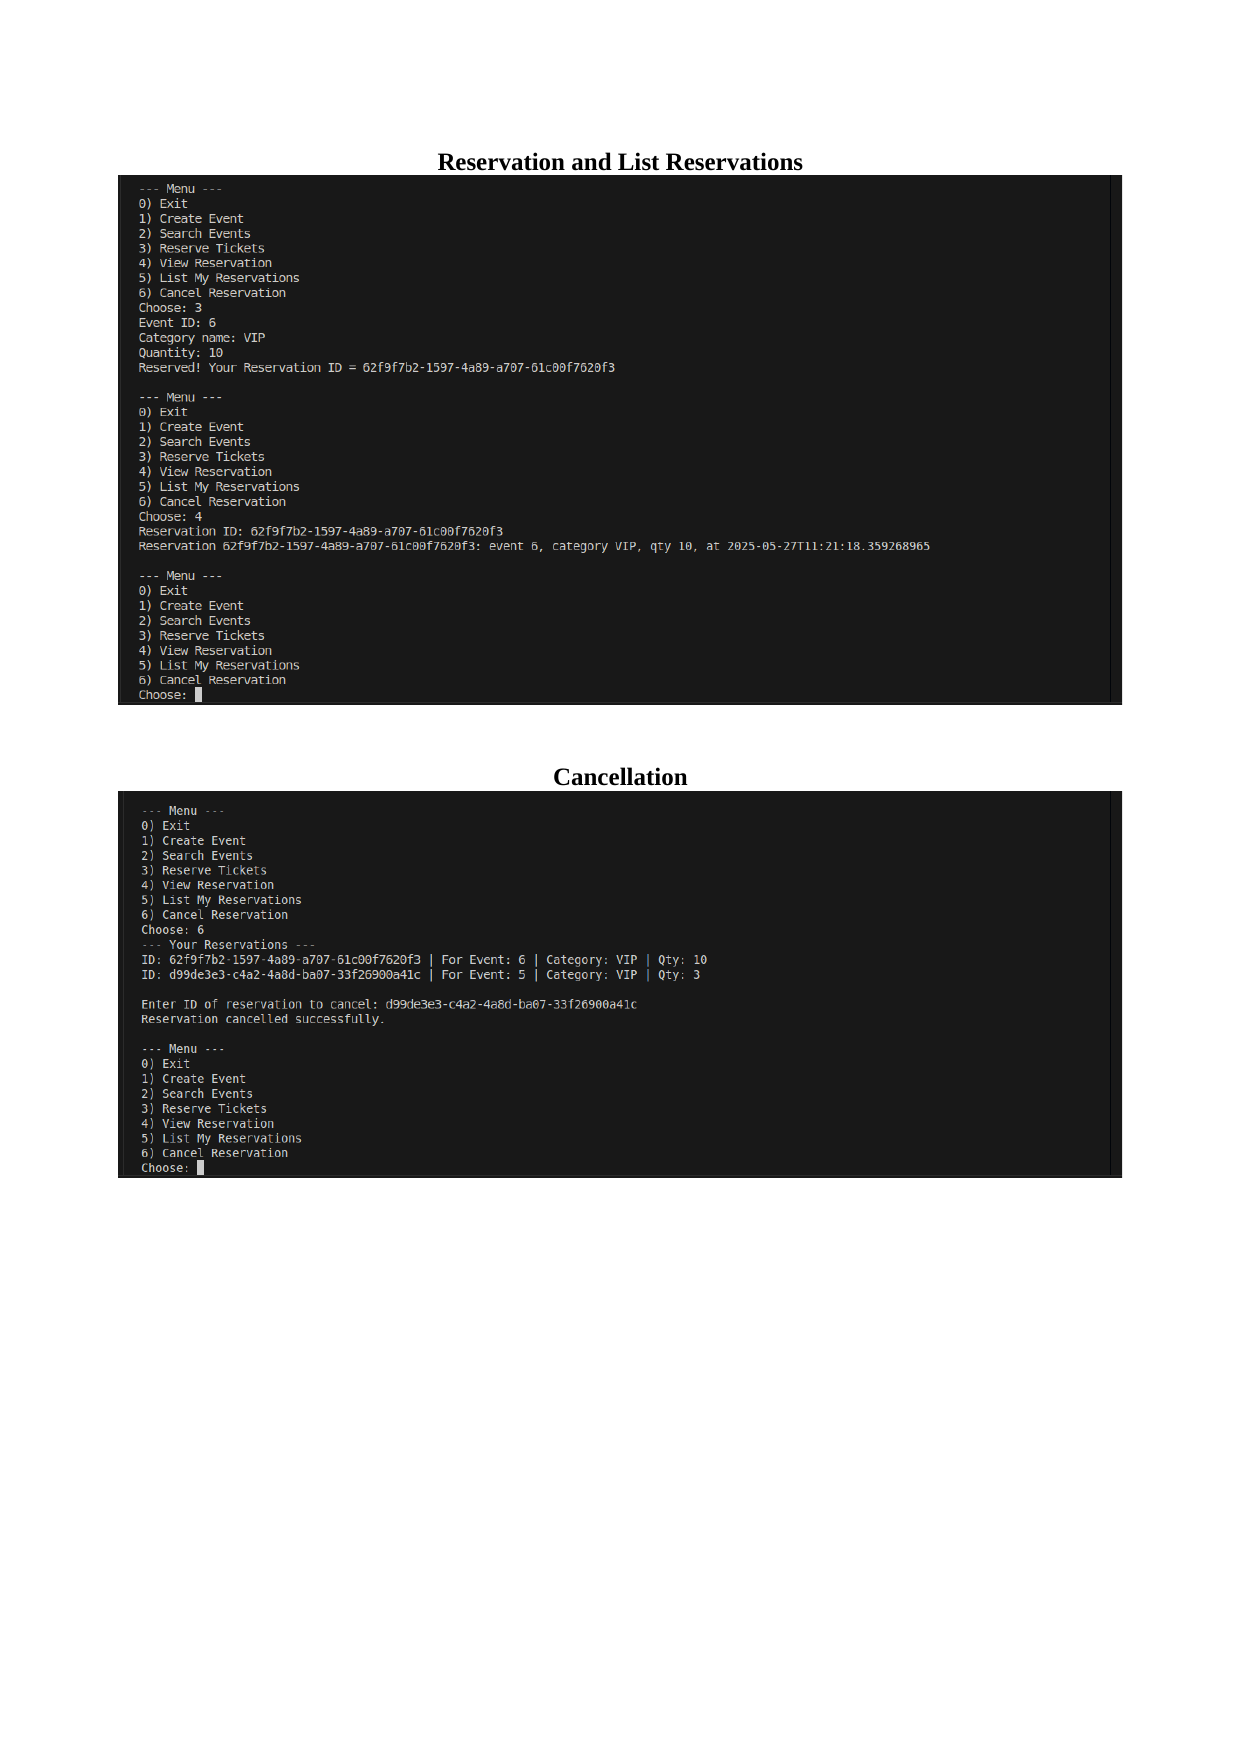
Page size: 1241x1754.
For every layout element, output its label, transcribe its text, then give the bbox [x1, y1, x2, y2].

text Reservation and List Reservations [118, 118, 1122, 175]
picture [118, 791, 1123, 1178]
picture [118, 175, 1123, 705]
text Cancellation [118, 705, 1122, 791]
